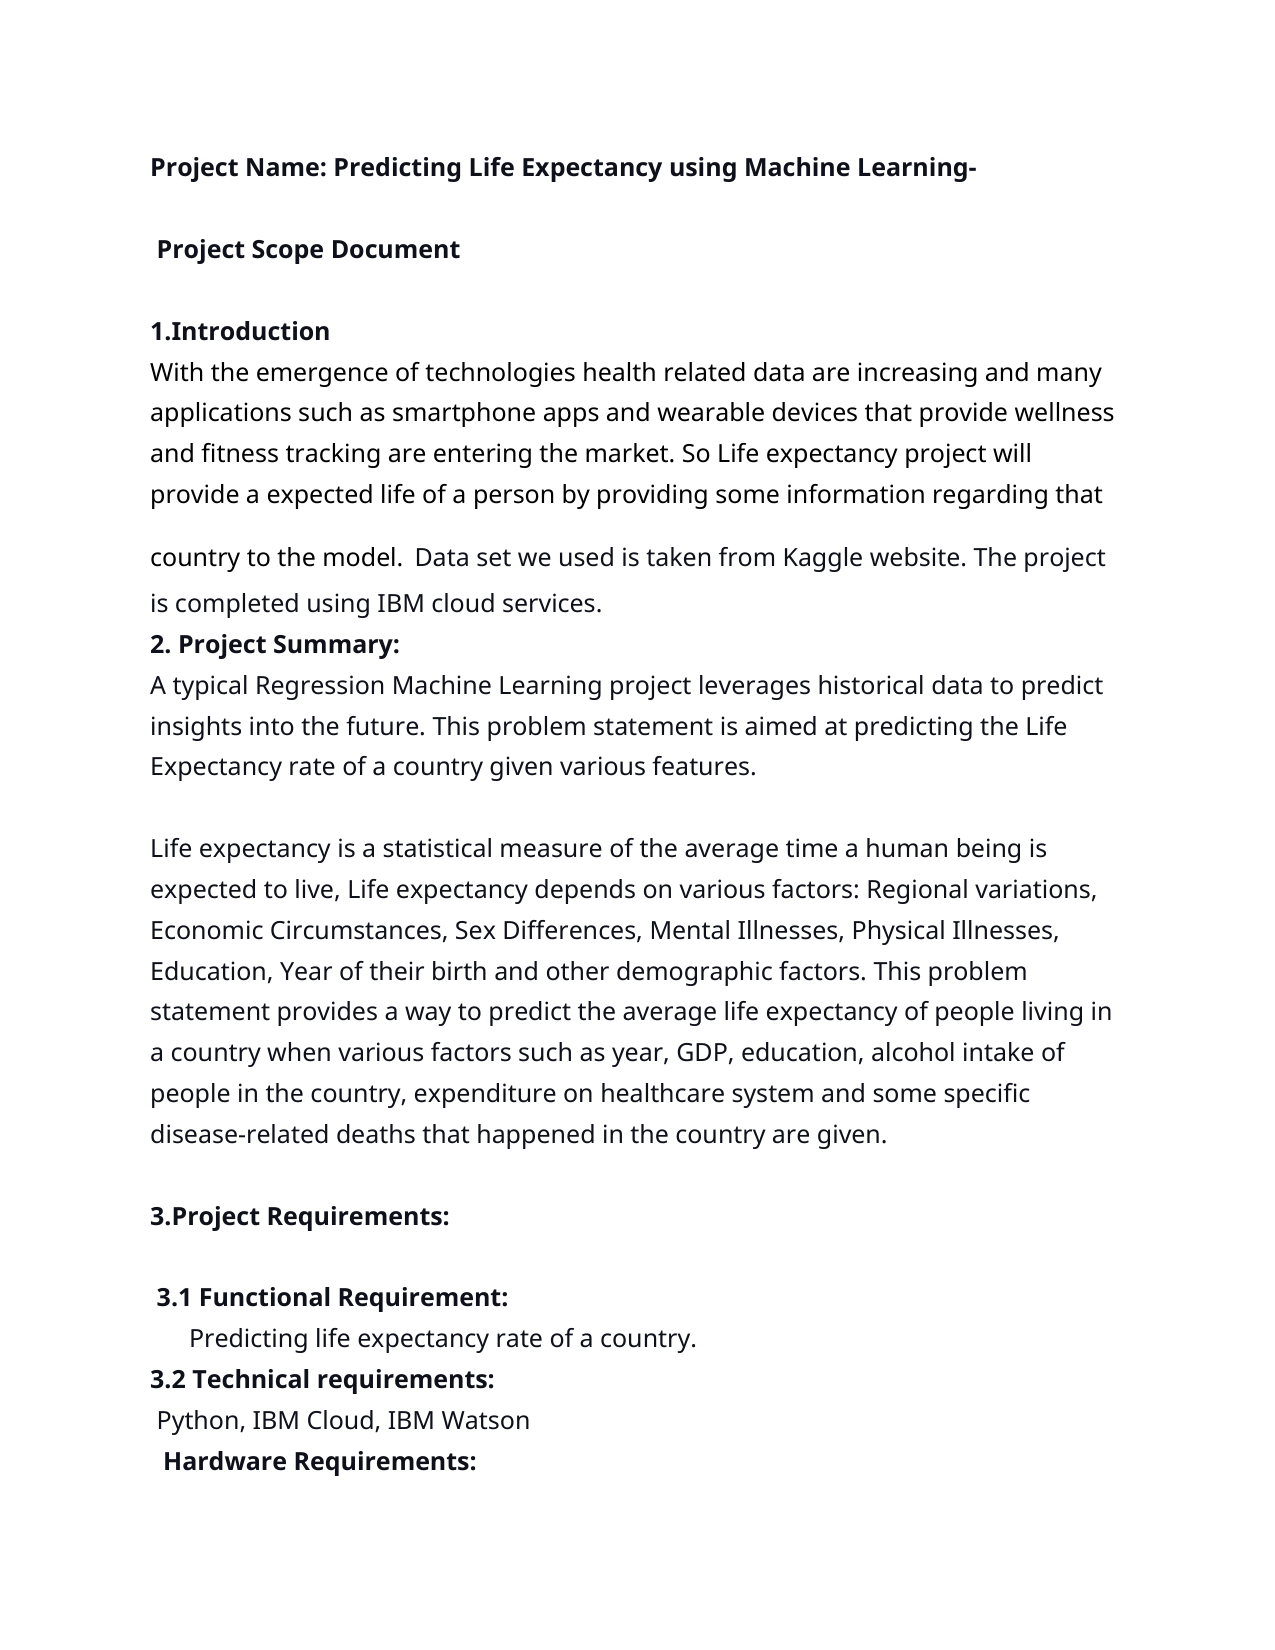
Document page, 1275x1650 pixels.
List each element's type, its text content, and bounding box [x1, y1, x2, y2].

text Predicting life expectancy rate of a country. [150, 1321, 1125, 1355]
text 3.Project Requirements: [150, 1198, 1125, 1232]
text With the emergence of technologies health related data are increasing and many applications such as smartphone apps and wearable devices that provide wellness and fitness tracking are entering the market. So Life expectancy project will provide a expected life of a person by providing some information regarding that country to the model. Data set we used is taken from Kaggle website. The project is completed using IBM cloud services. [150, 354, 1125, 620]
text 1.Introduction [150, 313, 1125, 347]
text 3.2 Technical requirements: [150, 1361, 1125, 1396]
text A typical Regression Machine Learning project leverages historical data to predict insights into the future. This problem statement is aimed at predicting the Life Expectancy rate of a country given various features. [150, 667, 1125, 783]
text Project Name: Predicting Life Expectancy using Machine Learning- [150, 150, 1125, 184]
text Life expectancy is a statistical measure of the average time a human being is expected to live, Life expectancy depends on various factors: Regional variations, Economic Circumstances, Sex Differences, Mental Illnesses, Physical Illnesses, Education, Year of their birth and other demographic factors. This problem statement provides a way to predict the average life expectancy of people living in a country when various factors such as year, GDP, education, alcohol intake of people in the country, expenditure on healthcare system and some specific disease-related deaths that happened in the country are given. [150, 831, 1125, 1151]
text Project Scope Document [150, 232, 1125, 266]
text Python, IBM Cloud, IBM Watson [150, 1402, 1125, 1436]
text 2. Project Summary: [150, 626, 1125, 661]
text 3.1 Functional Requirement: [150, 1280, 1125, 1314]
text Hardware Requirements: [150, 1443, 1125, 1477]
